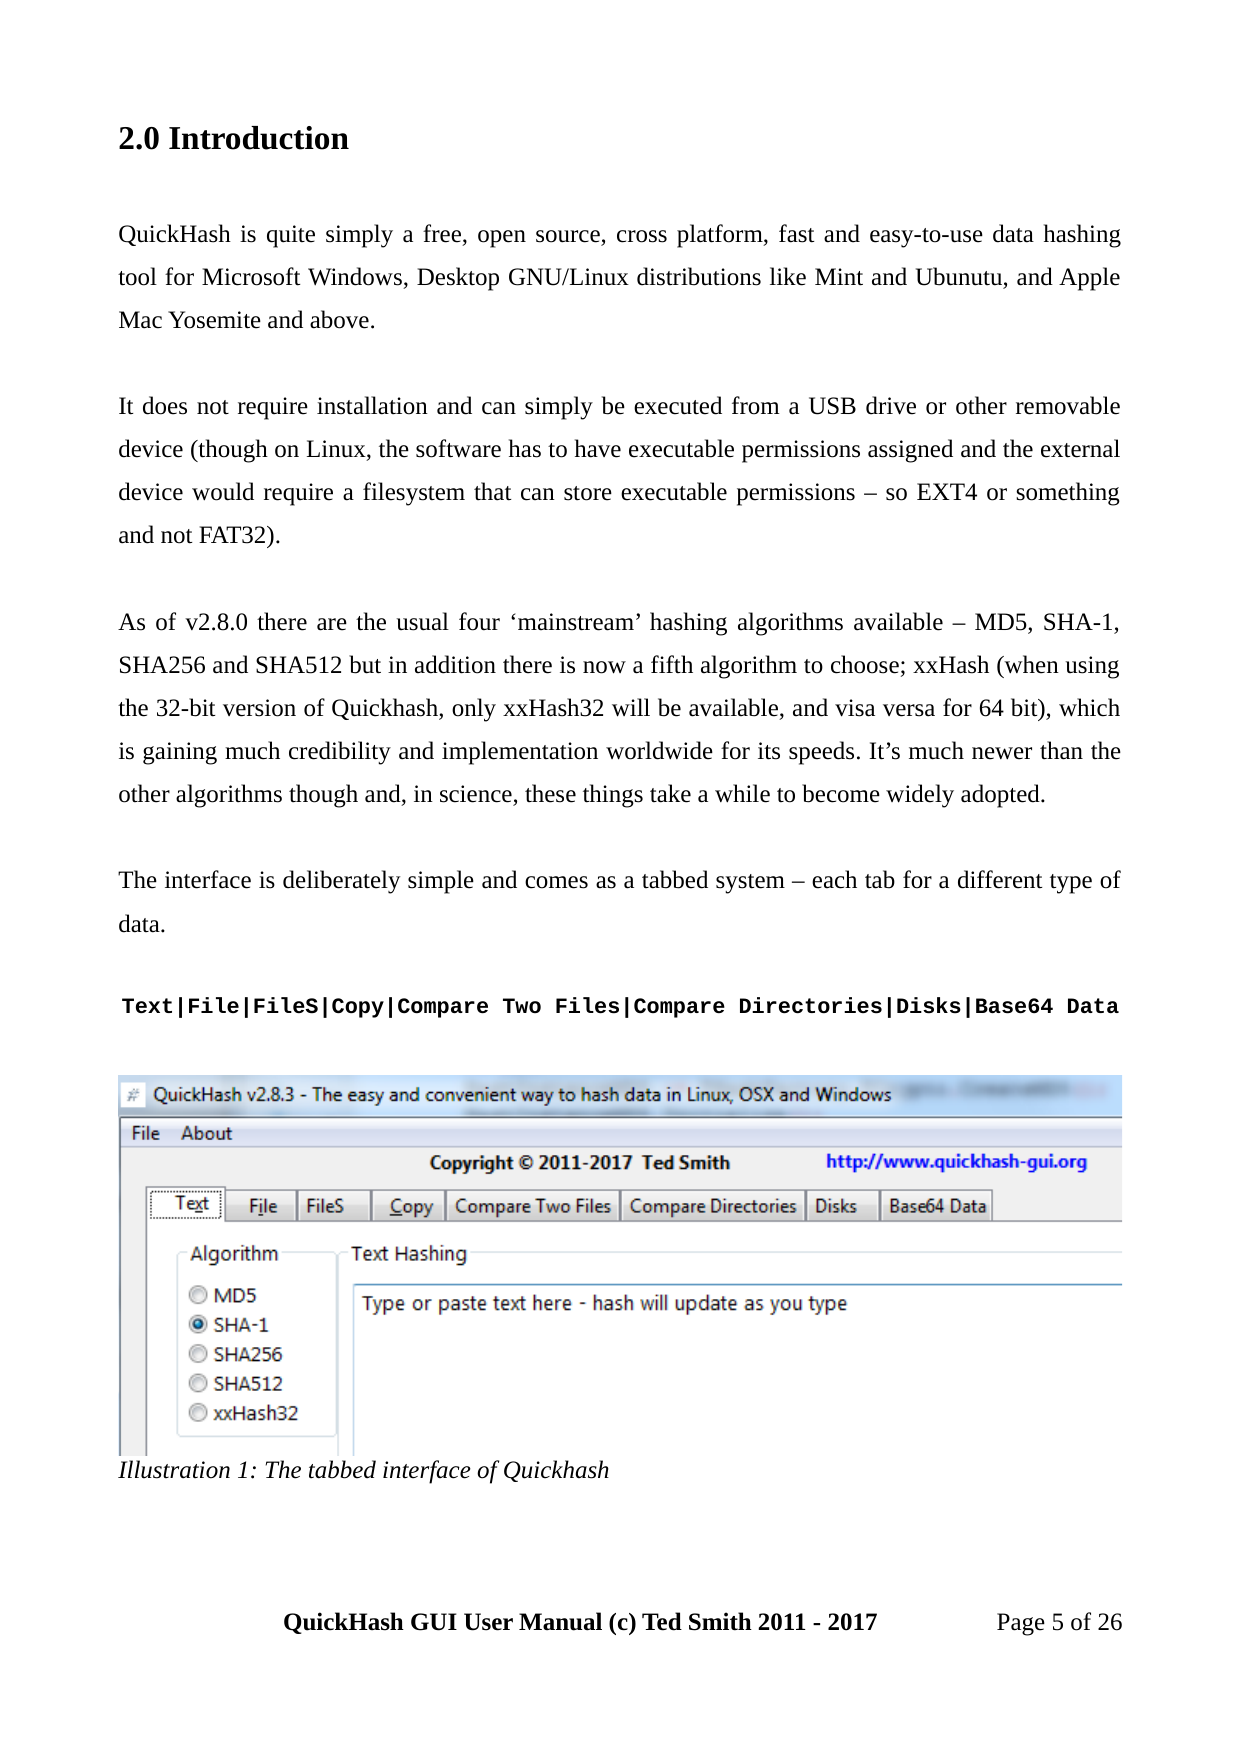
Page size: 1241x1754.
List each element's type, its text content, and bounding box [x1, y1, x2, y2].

text The interface is deliberately simple and comes as a tabbed system – each tab for a different type of data. [118, 866, 1122, 937]
text QuickHash is quite simply a free, open source, cross platform, fast and easy-to-use data hashing tool for Microsoft Windows, Desktop GNU/Linux distributions like Mint and Ubunutu, and Apple Mac Yosemite and above. [118, 219, 1122, 334]
text Text|File|FileS|Copy|Compare Two Files|Compare Directories|Disks|Base64 Data [118, 995, 1122, 1020]
text It does not require installation and can simply be executed from a USB drive or other removable device (though on Linux, the software has to have executable permissions assigned and the external device would require a filesystem that can store executable permissions – so EXT4 or something and not FAT32). [118, 391, 1122, 549]
text Illustration 1: The tabbed interface of Quickhash [118, 1456, 1122, 1484]
text 2.0 Introduction [118, 118, 1122, 156]
picture [118, 1075, 1123, 1456]
text As of v2.8.0 there are the usual four ‘mainstream’ hashing algorithms available – MD5, SHA-1, SHA256 and SHA512 but in addition there is now a fifth algorithm to choose; xxHash (when using the 32-bit version of Quickhash, only xxHash32 will be available, and visa versa for 64 bit), which is gaining much credibility and implementation worldwide for its speeds. It’s much newer than the other algorithms though and, in science, these things take a while to become widely adopted. [118, 607, 1122, 808]
